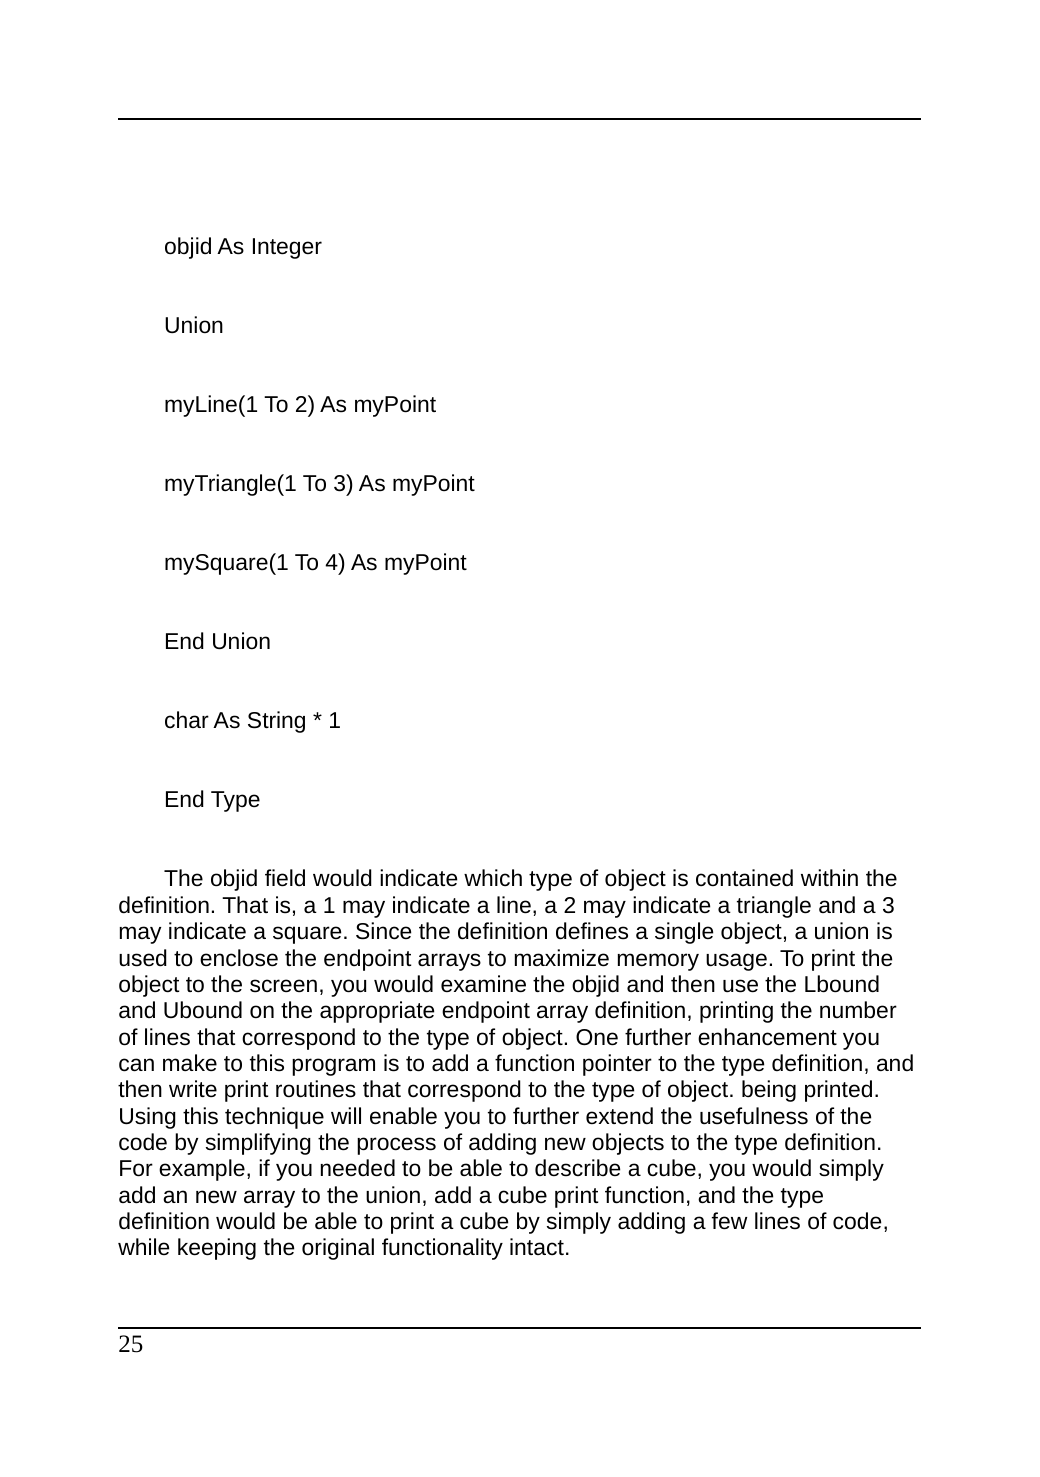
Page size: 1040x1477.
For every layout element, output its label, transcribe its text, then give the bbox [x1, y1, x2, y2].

text mySquare(1 To 4) As myPoint [118, 549, 921, 576]
text The objid field would indicate which type of object is contained within the definition. That is, a 1 may indicate a line, a 2 may indicate a triangle and a 3 may indicate a square. Since the definition defines a single object, a union is used to enclose the endpoint arrays to maximize memory usage. To print the object to the screen, you would examine the objid and then use the Lbound and Ubound on the appropriate endpoint array definition, printing the number of lines that correspond to the type of object. One further enhancement you can make to this program is to add a function pointer to the type definition, and then write print routines that correspond to the type of object. being printed. Using this technique will enable you to further extend the usefulness of the code by simplifying the process of adding new objects to the type definition. For example, if you needed to be able to describe a cube, you would simply add an new array to the union, add a cube print function, and the type definition would be able to print a cube by simply adding a few lines of code, while keeping the original functionality intact. [118, 865, 921, 1261]
text objid As Integer [118, 233, 921, 259]
text myLine(1 To 2) As myPoint [118, 391, 921, 417]
text myTriangle(1 To 3) As myPoint [118, 470, 921, 496]
text End Union [118, 628, 921, 654]
text Union [118, 312, 921, 338]
text char As String * 1 [118, 707, 921, 734]
text End Type [118, 786, 921, 813]
